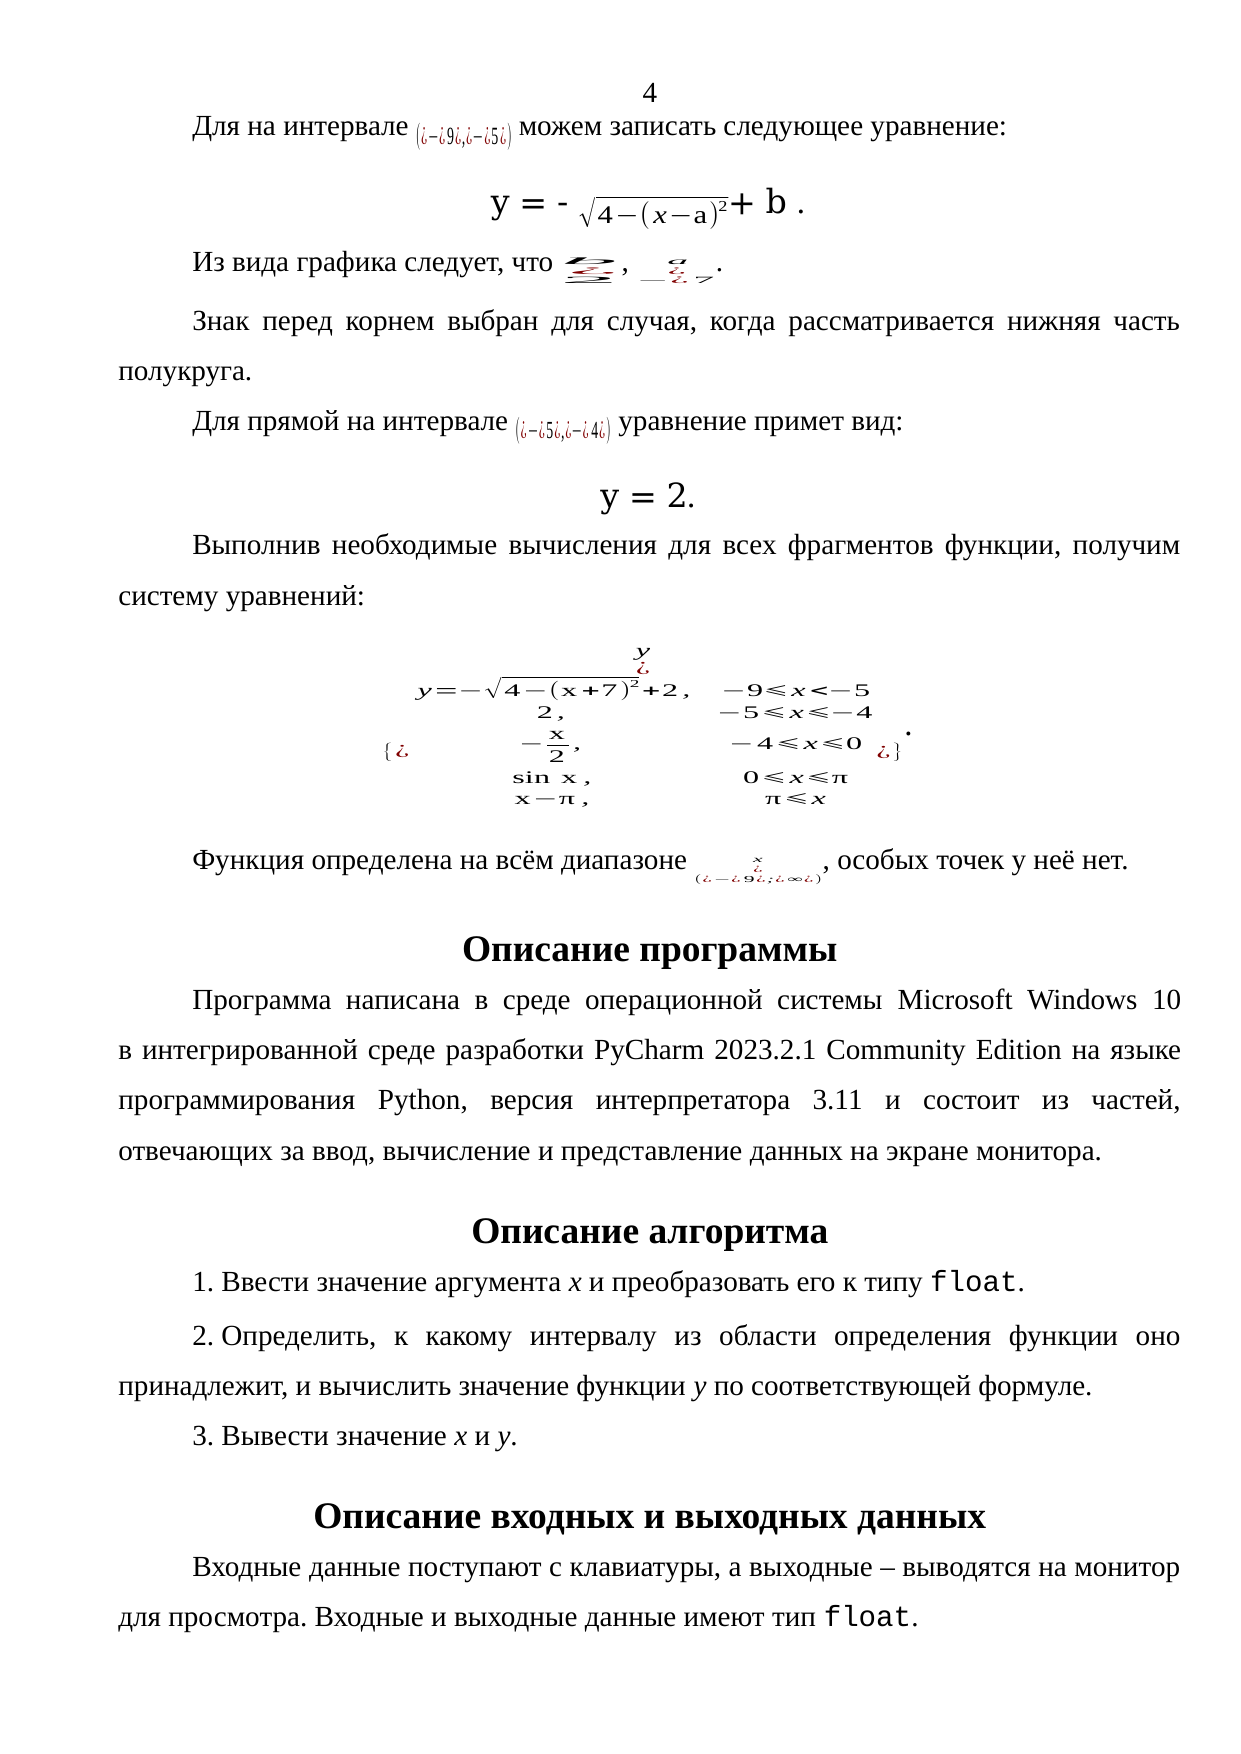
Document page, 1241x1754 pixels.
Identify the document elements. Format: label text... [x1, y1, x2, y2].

subtitle Описание программы [118, 926, 1181, 969]
text . [118, 641, 1181, 830]
subtitle Описание алгоритма [118, 1208, 1181, 1251]
list Ввести значение аргумента x и преобразовать его к типу float. [118, 1264, 1181, 1300]
text Из вида графика следует, что , . [118, 244, 1181, 286]
list Вывести значение x и y. [118, 1418, 1181, 1452]
text Функция определена на всём диапазоне , особых точек у неё нет. [118, 842, 1181, 884]
text Программа написана в среде операционной системы Microsoft Windows 10 в интегрированной среде разработки PyCharm 2023.2.1 Community Edition на языке программирования Python, версия интерпретатора 3.11 и состоит из частей, отвечающих за ввод, вычисление и представление данных на экране монитора. [118, 982, 1181, 1166]
subtitle Описание входных и выходных данных [118, 1494, 1181, 1537]
text Входные данные поступают с клавиатуры, а выходные – выводятся на монитор для просмотра. Входные и выходные данные имеют тип float. [118, 1549, 1181, 1636]
text Выполнив необходимые вычисления для всех фрагментов функции, получим систему уравнений: [118, 527, 1181, 611]
text Для на интервале можем записать следующее уравнение: [118, 108, 1181, 151]
text Знак перед корнем выбран для случая, когда рассматривается нижняя часть полукруга. [118, 303, 1181, 386]
text Для прямой на интервале уравнение примет вид: [118, 403, 1181, 445]
list Определить, к какому интервалу из области определения функции оно принадлежит, и вычислить значение функции y по соответствующей формуле. [118, 1318, 1181, 1402]
text y = 2. [118, 475, 1181, 515]
text y = - + b . [118, 180, 1181, 231]
